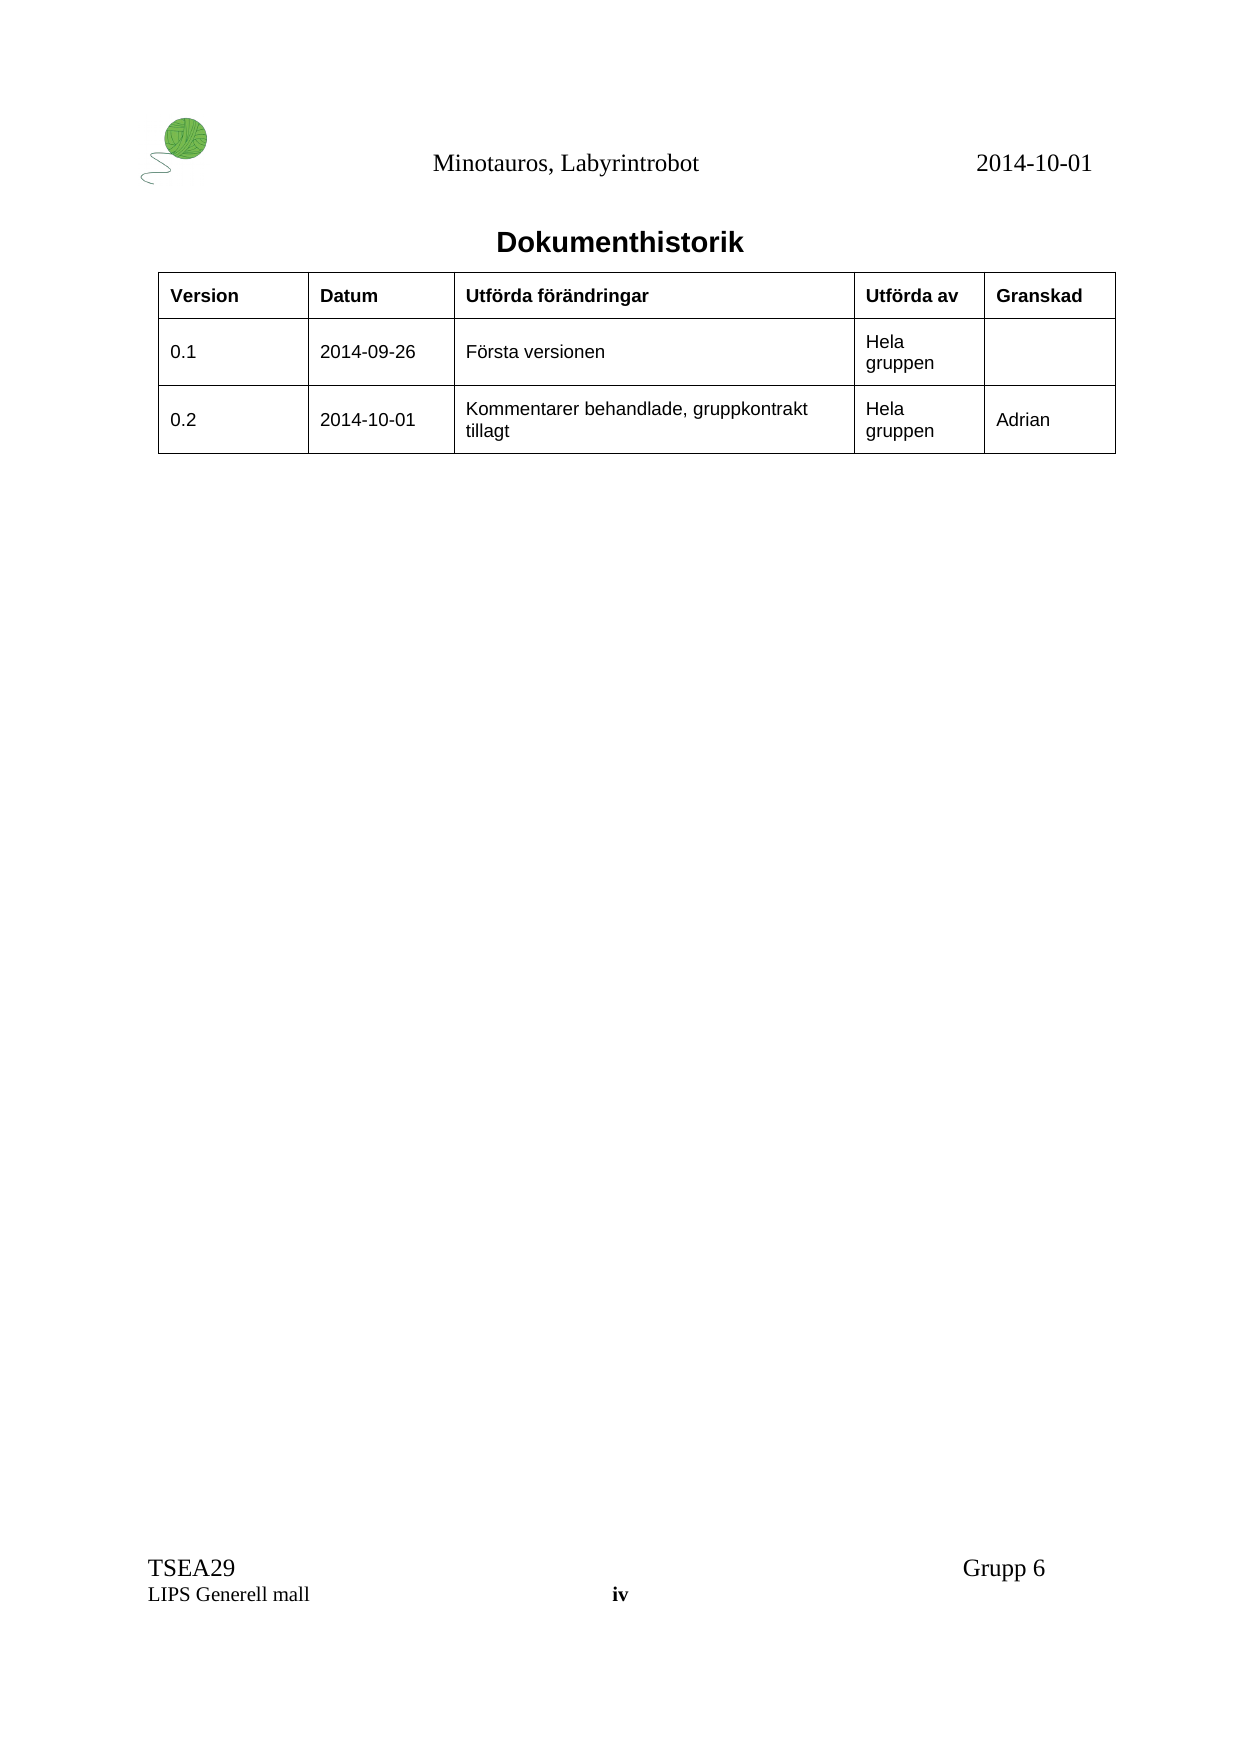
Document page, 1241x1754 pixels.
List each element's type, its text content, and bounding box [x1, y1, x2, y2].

table_cell Adrian [985, 386, 1115, 453]
table_header Version [159, 273, 308, 318]
table_header Utförda förändringar [455, 273, 854, 318]
text Dokumenthistorik [148, 226, 1092, 259]
table_header Datum [309, 273, 454, 318]
table_cell Kommentarer behandlade, gruppkontrakt tillagt [455, 386, 854, 453]
table_cell 2014-10-01 [309, 386, 454, 453]
table_cell 0.1 [159, 319, 308, 385]
table_cell Hela gruppen [855, 319, 984, 385]
table_header Utförda av [855, 273, 984, 318]
table_cell 0.2 [159, 386, 308, 453]
table_cell [985, 319, 1115, 385]
table_cell 2014-09-26 [309, 319, 454, 385]
table_cell Hela gruppen [855, 386, 984, 453]
table_header Granskad [985, 273, 1115, 318]
table_cell Första versionen [455, 319, 854, 385]
